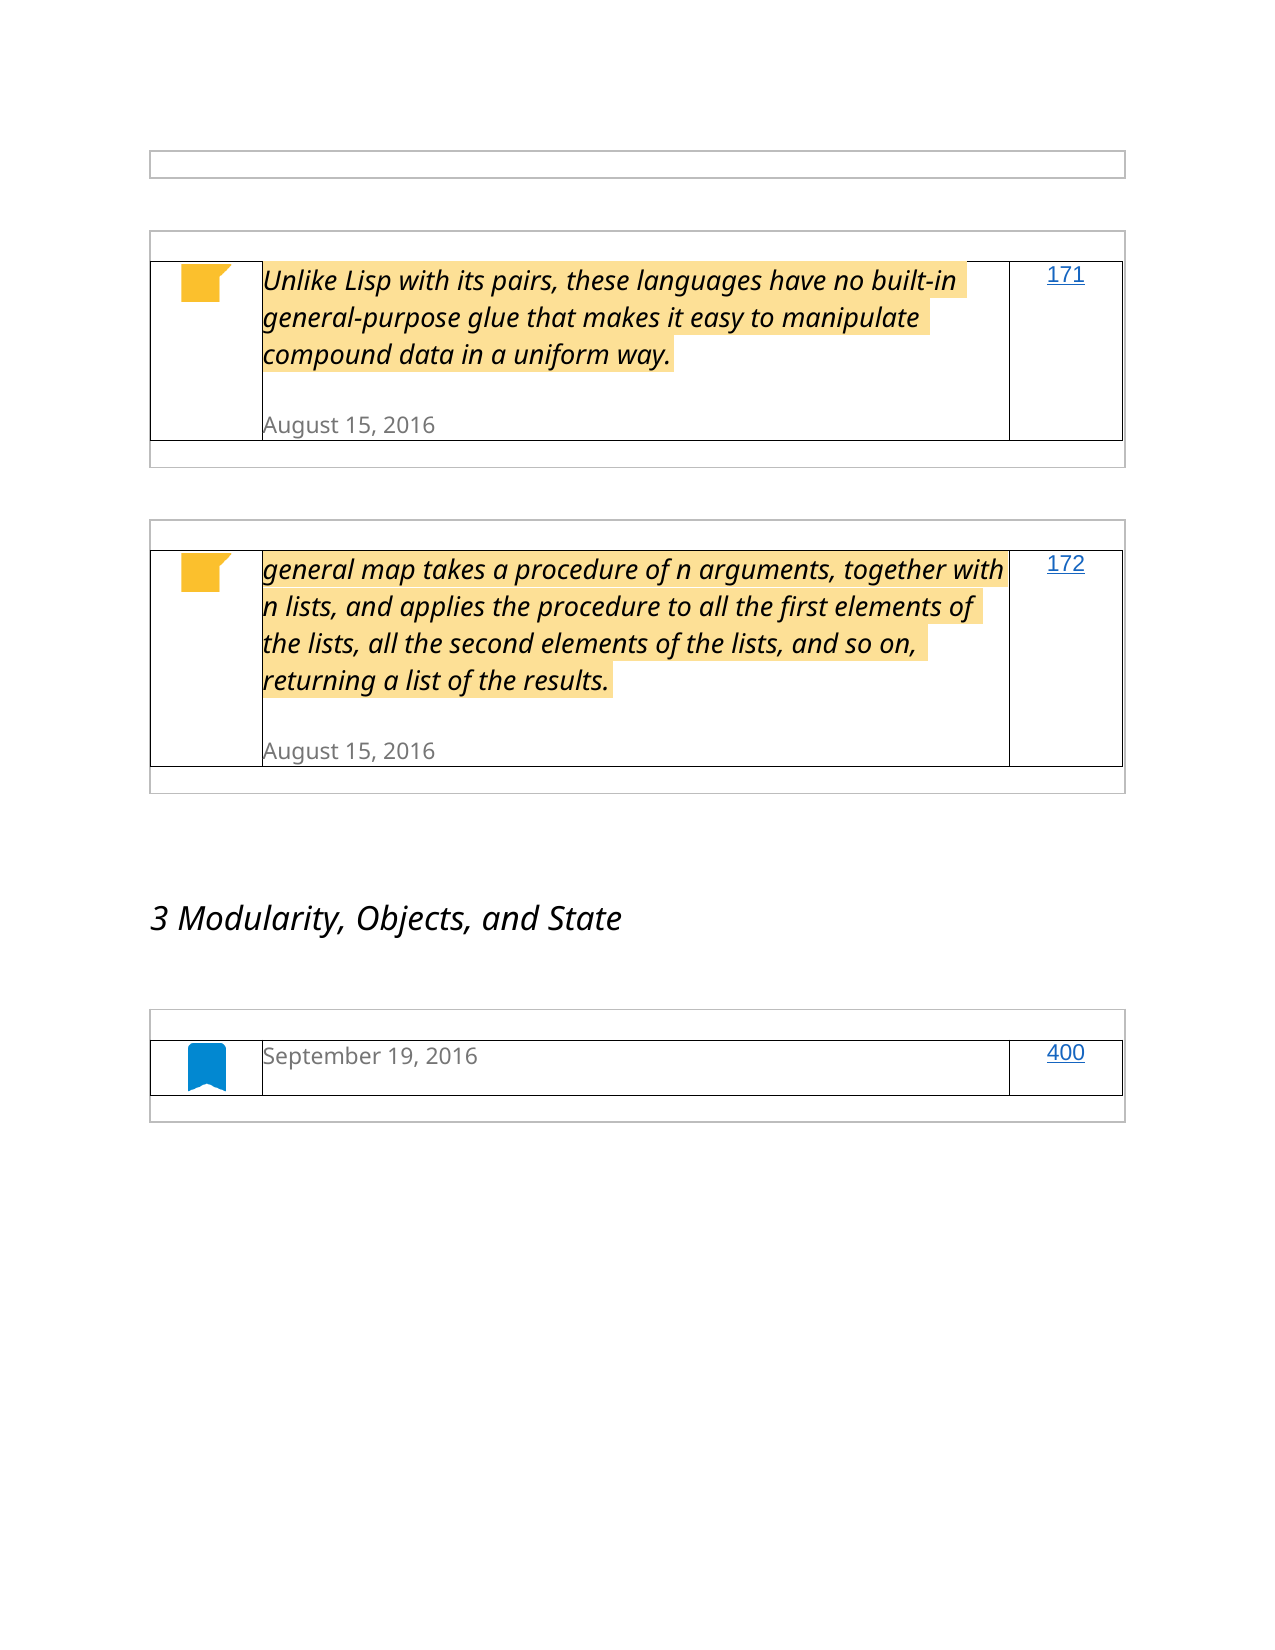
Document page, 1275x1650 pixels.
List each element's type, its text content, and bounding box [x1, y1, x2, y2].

table_header 400 [1010, 1041, 1122, 1095]
table_header [151, 262, 262, 440]
table_header general map takes a procedure of n arguments, together with n lists, and applies the procedure to all the first elements of the lists, all the second elements of the lists, and so on, returning a list of the results. August 15, 2016 [263, 551, 1009, 766]
table_header September 19, 2016 [263, 1041, 1009, 1095]
table_header [151, 1041, 262, 1095]
table_header [151, 1010, 1124, 1121]
picture [181, 553, 232, 592]
table_header [151, 521, 1124, 792]
table_header Unlike Lisp with its pairs, these languages have no built-in general-purpose glue that makes it easy to manipulate compound data in a uniform way. August 15, 2016 [263, 262, 1009, 440]
table_header 171 [1010, 262, 1122, 440]
subtitle 3 Modularity, Objects, and State [150, 894, 1125, 940]
picture [181, 1043, 232, 1092]
table_header [151, 232, 1124, 466]
picture [181, 264, 232, 302]
table_header 172 [1010, 551, 1122, 766]
table_header [151, 152, 1124, 177]
table_header [151, 551, 262, 766]
